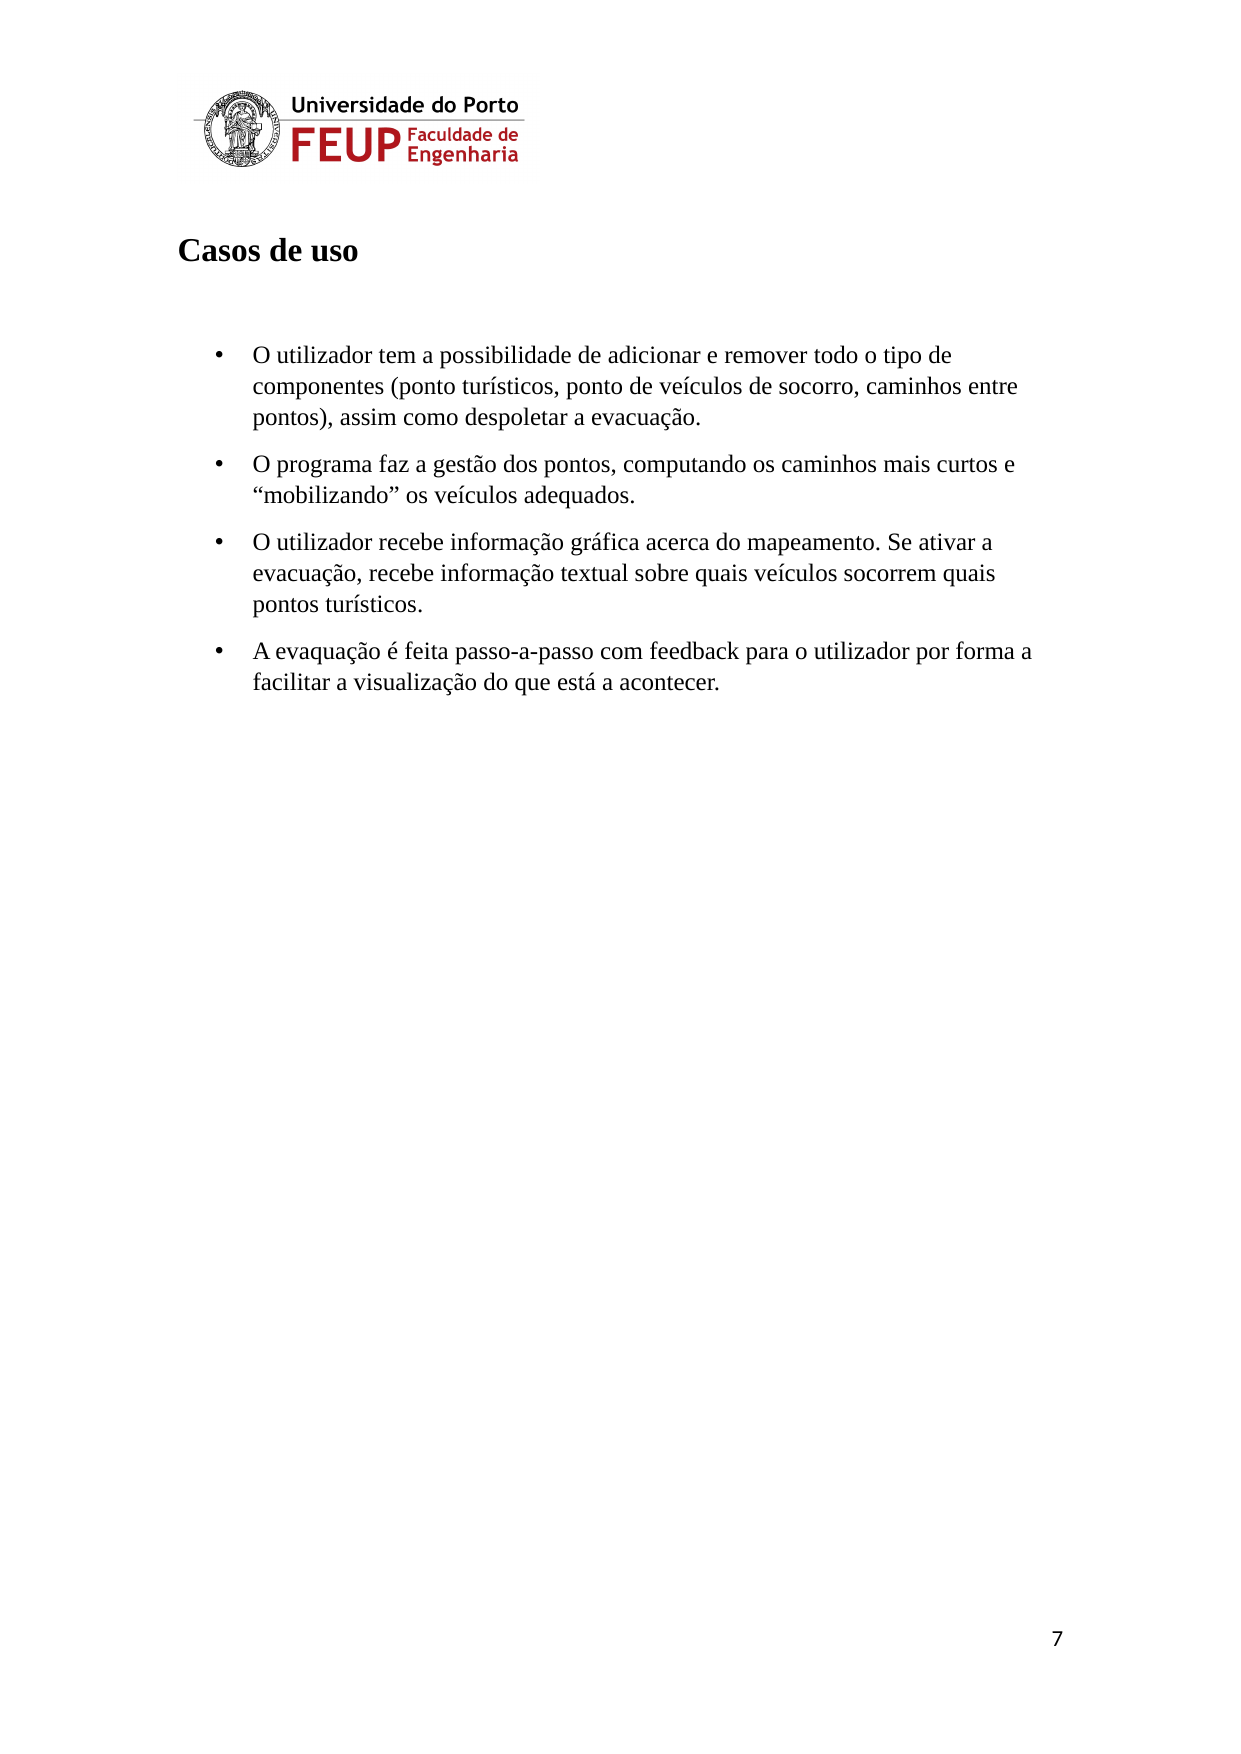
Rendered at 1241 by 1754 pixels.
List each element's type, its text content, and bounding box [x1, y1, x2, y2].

picture [177, 73, 540, 184]
list O programa faz a gestão dos pontos, computando os caminhos mais curtos e “mobilizando” os veículos adequados. [215, 449, 1063, 508]
text Casos de uso [177, 230, 1063, 268]
list O utilizador tem a possibilidade de adicionar e remover todo o tipo de componentes (ponto turísticos, ponto de veículos de socorro, caminhos entre pontos), assim como despoletar a evacuação. [215, 340, 1063, 430]
list A evaquação é feita passo-a-passo com feedback para o utilizador por forma a facilitar a visualização do que está a acontecer. [215, 636, 1063, 696]
list O utilizador recebe informação gráfica acerca do mapeamento. Se ativar a evacuação, recebe informação textual sobre quais veículos socorrem quais pontos turísticos. [215, 527, 1063, 617]
